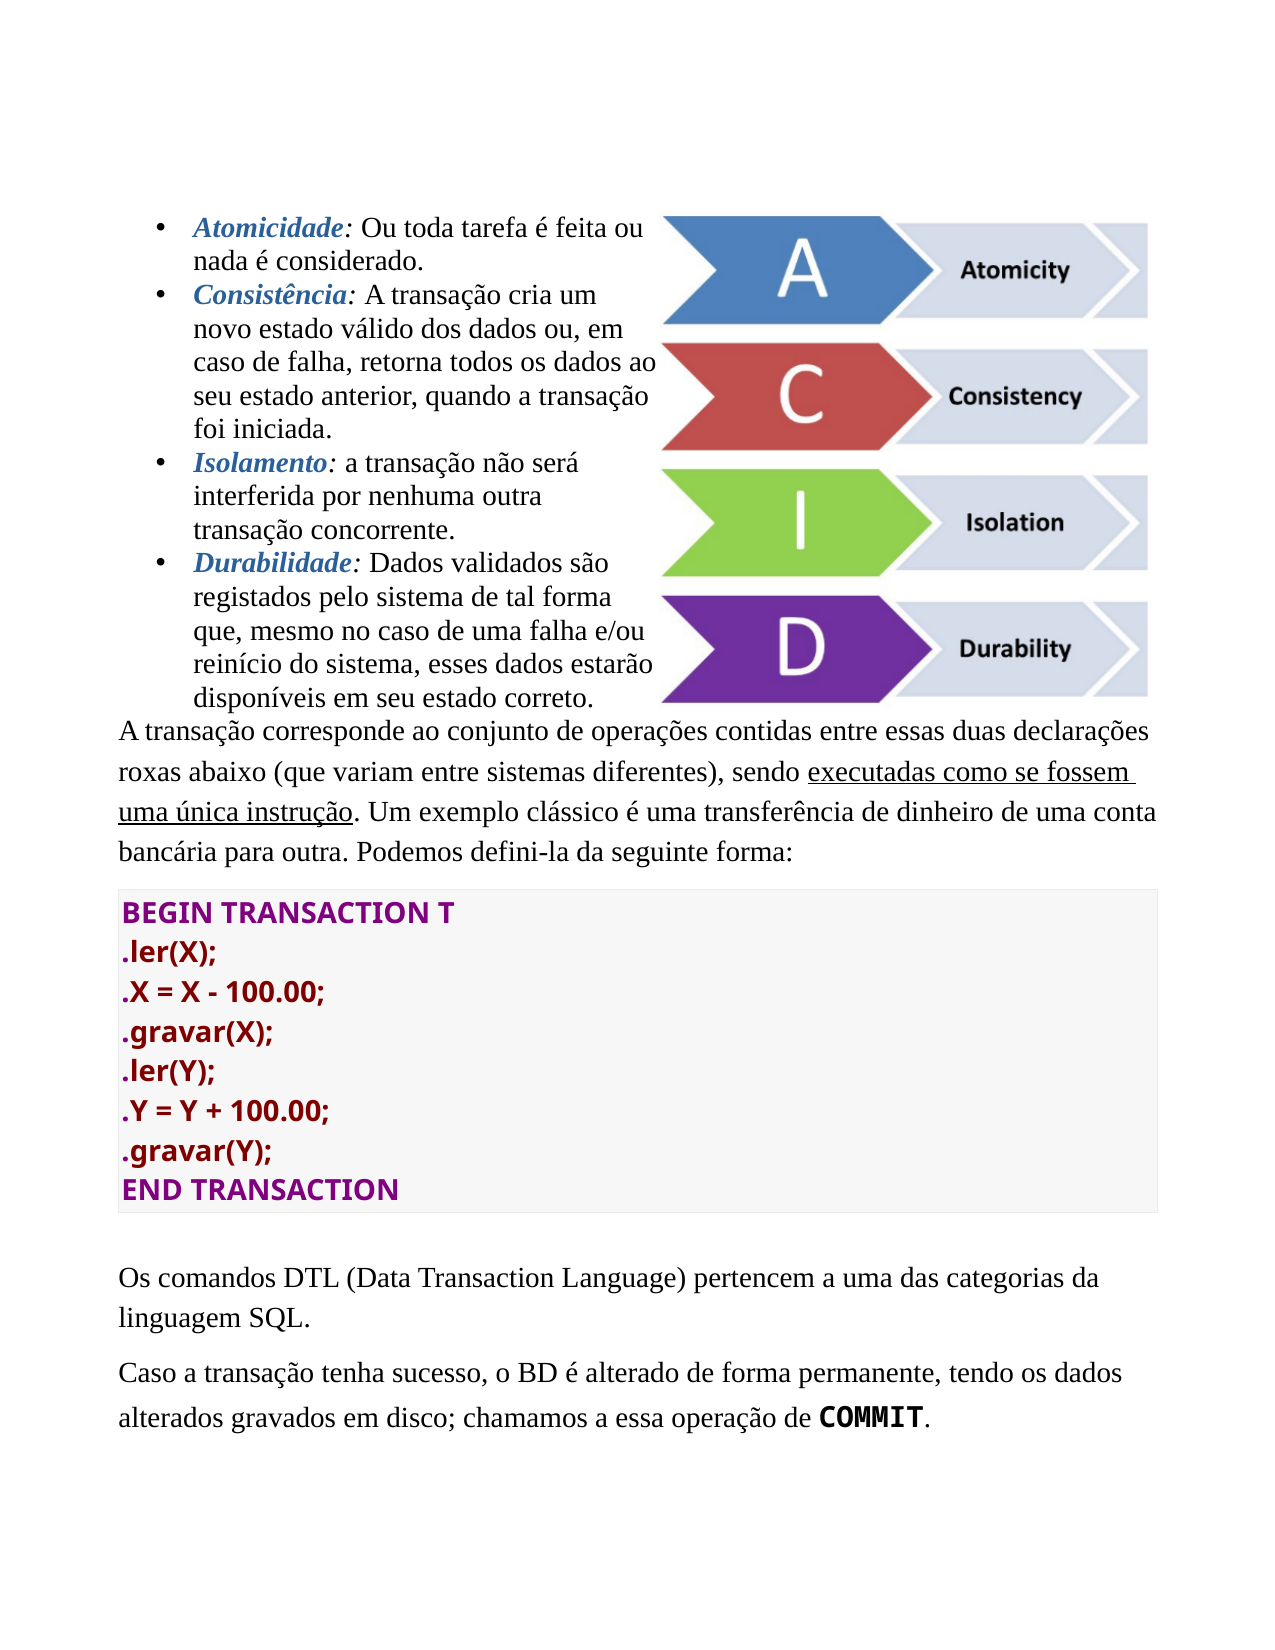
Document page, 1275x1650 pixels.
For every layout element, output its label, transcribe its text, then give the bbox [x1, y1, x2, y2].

text Caso a transação tenha sucesso, o BD é alterado de forma permanente, tendo os dados alterados gravados em disco; chamamos a essa operação de COMMIT. [118, 1355, 1157, 1436]
text BEGIN TRANSACTION T [119, 890, 1157, 928]
list Durabilidade: Dados validados são registados pelo sistema de tal forma que, mesmo no caso de uma falha e/ou reinício do sistema, esses dados estarão disponíveis em seu estado correto. [156, 546, 1157, 713]
text .Y = Y + 100.00; [119, 1087, 1157, 1127]
text .ler(X); [119, 928, 1157, 968]
text .gravar(Y); [119, 1127, 1157, 1167]
text A transação corresponde ao conjunto de operações contidas entre essas duas declarações roxas abaixo (que variam entre sistemas diferentes), sendo executadas como se fossem uma única instrução. Um exemplo clássico é uma transferência de dinheiro de uma conta bancária para outra. Podemos defini-la da seguinte forma: [118, 713, 1157, 868]
list Consistência: A transação cria um novo estado válido dos dados ou, em caso de falha, retorna todos os dados ao seu estado anterior, quando a transação foi iniciada. [156, 277, 657, 445]
text .ler(Y); [119, 1048, 1157, 1087]
list Isolamento: a transação não será interferida por nenhuma outra transação concorrente. [156, 445, 657, 546]
text .gravar(X); [119, 1008, 1157, 1048]
list Atomicidade: Ou toda tarefa é feita ou nada é considerado. [156, 210, 657, 277]
text Os comandos DTL (Data Transaction Language) pertencem a uma das categorias da linguagem SQL. [118, 1260, 1157, 1334]
picture [657, 209, 1148, 709]
text END TRANSACTION [119, 1167, 1157, 1212]
text .X = X - 100.00; [119, 968, 1157, 1008]
